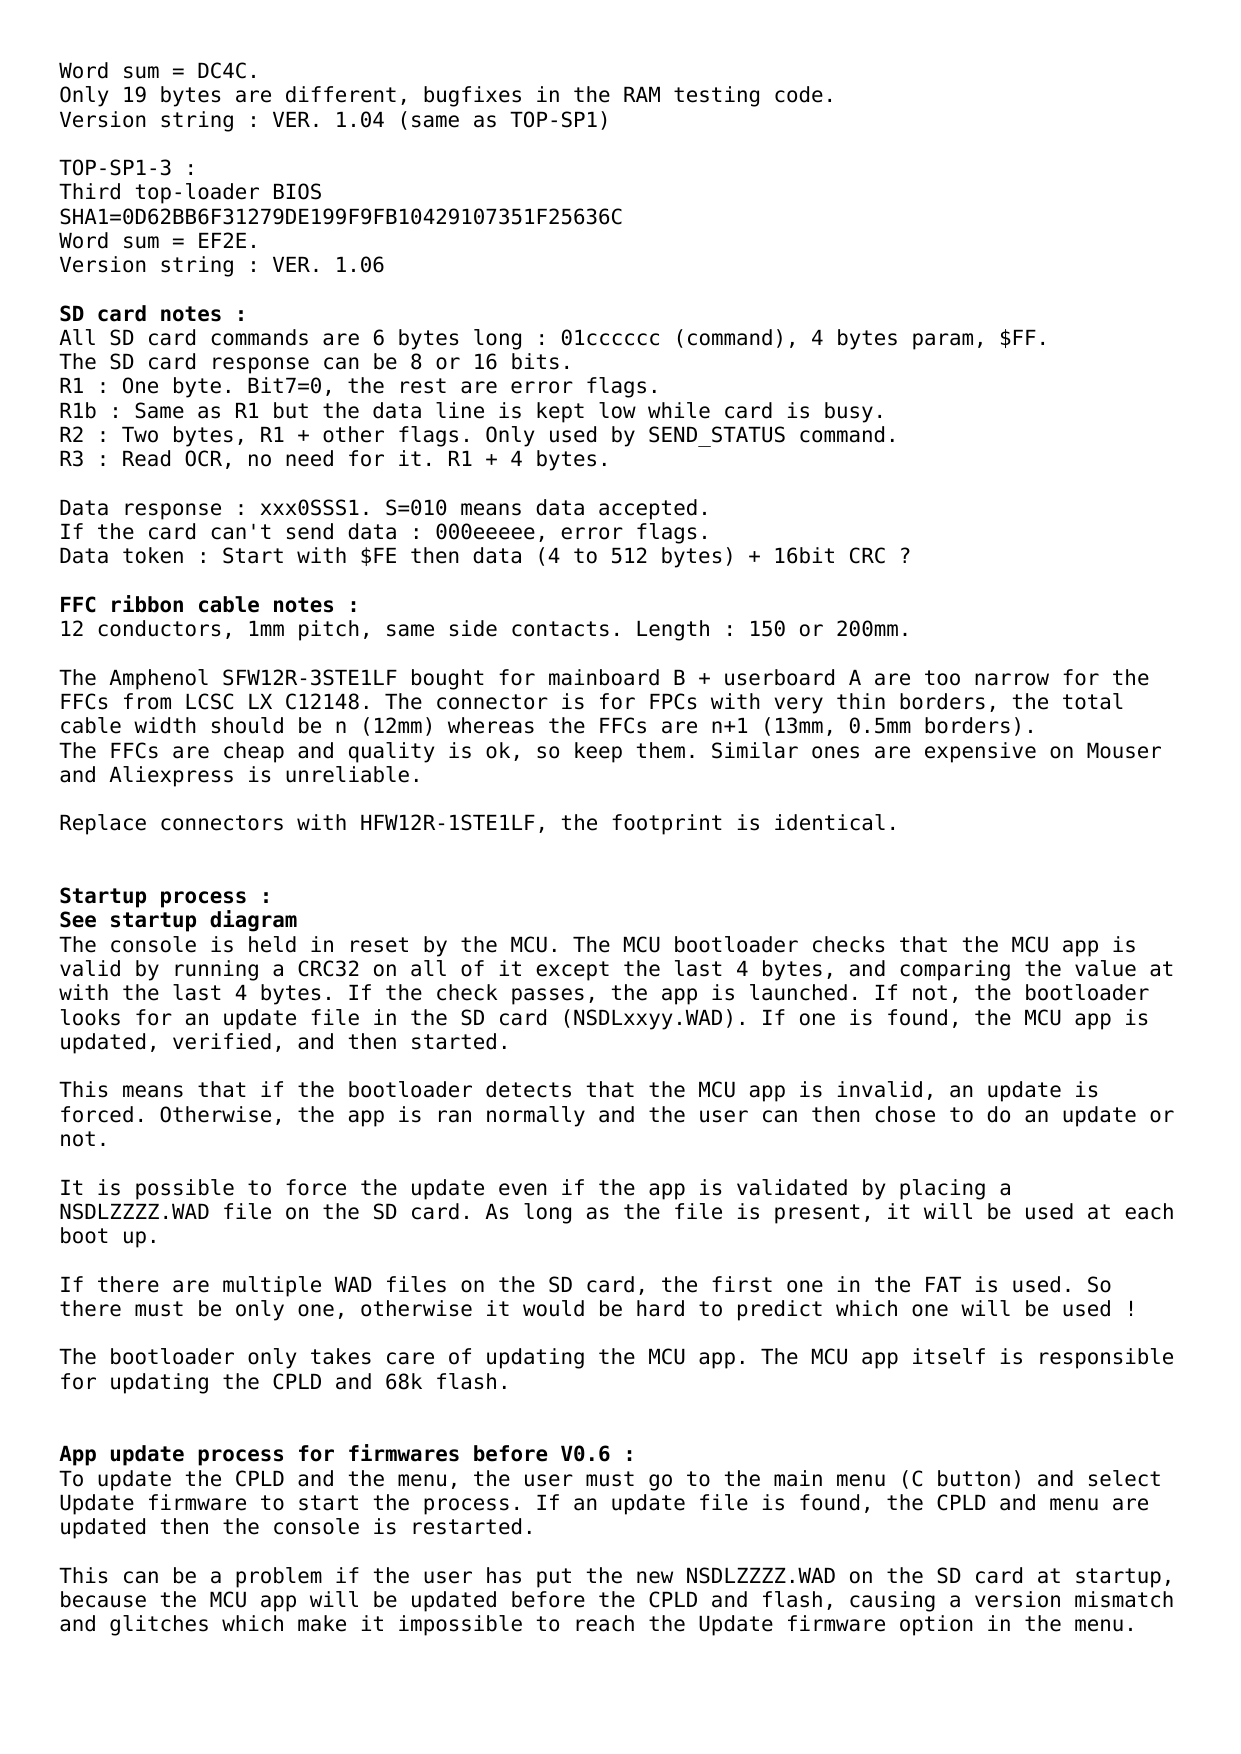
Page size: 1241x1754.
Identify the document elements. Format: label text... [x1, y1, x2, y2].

text The Amphenol SFW12R-3STE1LF bought for mainboard B + userboard A are too narrow for the FFCs from LCSC LX C12148. The connector is for FPCs with very thin borders, the total cable width should be n (12mm) whereas the FFCs are n+1 (13mm, 0.5mm borders). [59, 666, 1181, 739]
text It is possible to force the update even if the app is validated by placing a NSDLZZZZ.WAD file on the SD card. As long as the file is present, it will be used at each boot up. [59, 1176, 1181, 1248]
text Data response : xxx0SSS1. S=010 means data accepted. If the card can't send data : 000eeeee, error flags. [59, 496, 1181, 544]
text The FFCs are cheap and quality is ok, so keep them. Similar ones are expensive on Mouser and Aliexpress is unreliable. [59, 739, 1181, 787]
text Data token : Start with $FE then data (4 to 512 bytes) + 16bit CRC ? [59, 544, 1181, 569]
text This can be a problem if the user has put the new NSDLZZZZ.WAD on the SD card at startup, because the MCU app will be updated before the CPLD and flash, causing a version mismatch and glitches which make it impossible to reach the Update firmware option in the menu. [59, 1564, 1181, 1637]
text Word sum = DC4C. [59, 59, 1181, 83]
text SHA1=0D62BB6F31279DE199F9FB10429107351F25636C [59, 205, 1181, 229]
text FFC ribbon cable notes : [59, 593, 1181, 617]
text This means that if the bootloader detects that the MCU app is invalid, an update is forced. Otherwise, the app is ran normally and the user can then chose to do an update or not. [59, 1078, 1181, 1151]
text Startup process : [59, 884, 1181, 908]
text Replace connectors with HFW12R-1STE1LF, the footprint is identical. [59, 811, 1181, 836]
text R3 : Read OCR, no need for it. R1 + 4 bytes. [59, 447, 1181, 472]
text SD card notes : [59, 302, 1181, 326]
text See startup diagram [59, 908, 1181, 933]
text TOP-SP1-3 : [59, 132, 1181, 180]
text Version string : VER. 1.04 (same as TOP-SP1) [59, 108, 1181, 132]
text Only 19 bytes are different, bugfixes in the RAM testing code. [59, 83, 1181, 108]
text Word sum = EF2E. [59, 229, 1181, 253]
text 12 conductors, 1mm pitch, same side contacts. Length : 150 or 200mm. [59, 617, 1181, 642]
text Version string : VER. 1.06 [59, 253, 1181, 277]
text All SD card commands are 6 bytes long : 01cccccc (command), 4 bytes param, $FF. [59, 326, 1181, 350]
text Third top-loader BIOS [59, 180, 1181, 205]
text The SD card response can be 8 or 16 bits. R1 : One byte. Bit7=0, the rest are error flags. R1b : Same as R1 but the data line is kept low while card is busy. R2 : Two bytes, R1 + other flags. Only used by SEND_STATUS command. [59, 350, 1181, 447]
text To update the CPLD and the menu, the user must go to the main menu (C button) and select Update firmware to start the process. If an update file is found, the CPLD and menu are updated then the console is restarted. [59, 1467, 1181, 1539]
text The console is held in reset by the MCU. The MCU bootloader checks that the MCU app is valid by running a CRC32 on all of it except the last 4 bytes, and comparing the value at with the last 4 bytes. If the check passes, the app is launched. If not, the bootloader looks for an update file in the SD card (NSDLxxyy.WAD). If one is found, the MCU app is updated, verified, and then started. [59, 933, 1181, 1054]
text If there are multiple WAD files on the SD card, the first one in the FAT is used. So there must be only one, otherwise it would be hard to predict which one will be used ! [59, 1273, 1181, 1321]
text App update process for firmwares before V0.6 : [59, 1442, 1181, 1467]
text The bootloader only takes care of updating the MCU app. The MCU app itself is responsible for updating the CPLD and 68k flash. [59, 1345, 1181, 1394]
